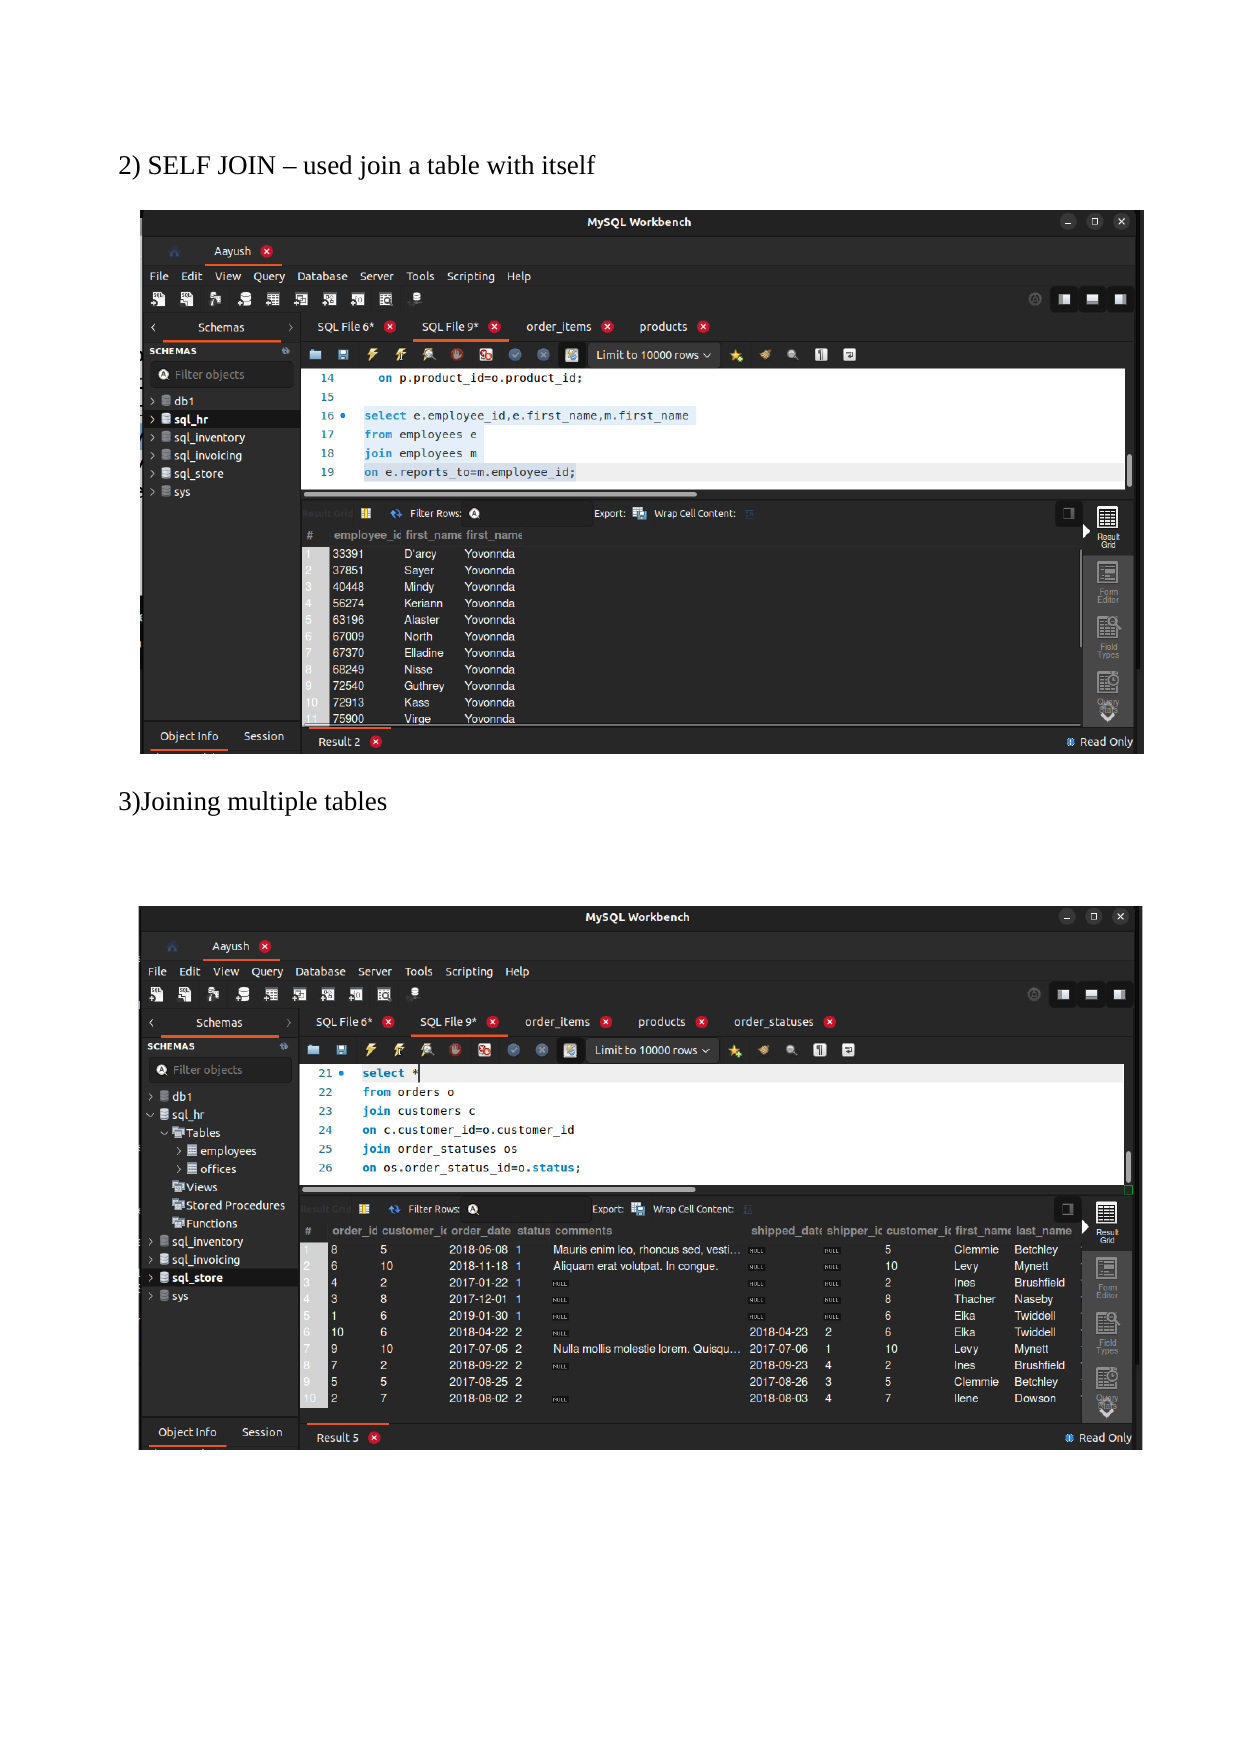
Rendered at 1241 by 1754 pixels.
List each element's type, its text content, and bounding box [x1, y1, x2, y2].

text 2) SELF JOIN – used join a table with itself [118, 149, 1122, 180]
text 3)Joining multiple tables [118, 785, 1122, 816]
picture [140, 210, 1144, 754]
picture [138, 906, 1143, 1450]
